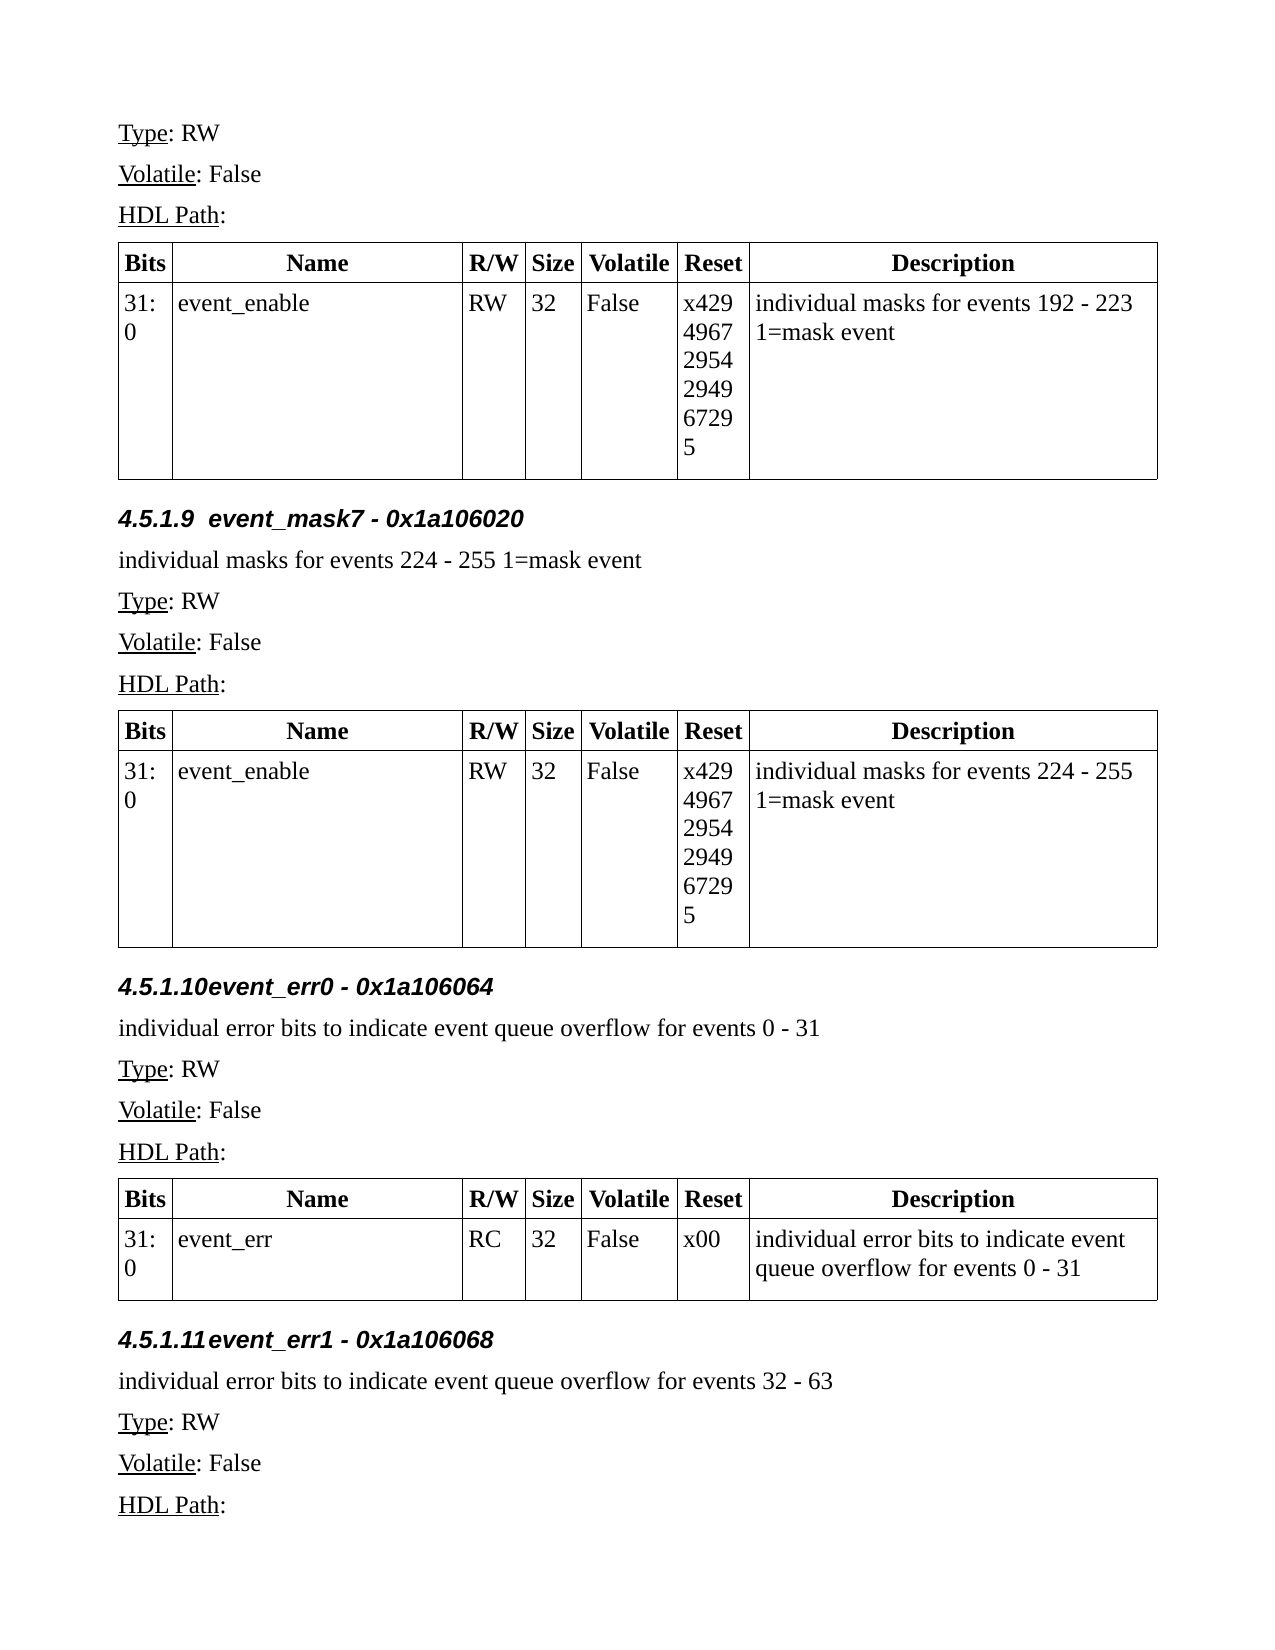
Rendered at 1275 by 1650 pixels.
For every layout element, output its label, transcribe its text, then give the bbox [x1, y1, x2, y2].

table_header Volatile [582, 711, 677, 750]
table_header Size [526, 711, 581, 750]
table_header Description [750, 711, 1157, 750]
text Volatile: False [118, 627, 1157, 656]
table_cell event_enable [173, 283, 462, 479]
subtitle event_err0 - 0x1a106064 [118, 972, 1157, 1000]
table_cell x00 [678, 1219, 749, 1300]
table_header Description [750, 243, 1157, 282]
table_header Reset [678, 1179, 749, 1218]
text HDL Path: [118, 1490, 1157, 1518]
table_cell False [582, 751, 677, 947]
table_cell x42949672954294967295 [678, 751, 749, 947]
text HDL Path: [118, 201, 1157, 229]
table_cell 31:0 [119, 283, 172, 479]
table_cell RW [463, 751, 525, 947]
table_cell 32 [526, 283, 581, 479]
table_header Bits [119, 243, 172, 282]
table_cell x42949672954294967295 [678, 283, 749, 479]
text HDL Path: [118, 669, 1157, 697]
table_header Volatile [582, 1179, 677, 1218]
table_cell 32 [526, 751, 581, 947]
table_header Volatile [582, 243, 677, 282]
subtitle event_mask7 - 0x1a106020 [118, 504, 1157, 532]
table_cell individual error bits to indicate event queue overflow for events 0 - 31 [750, 1219, 1157, 1300]
text Type: RW [118, 586, 1157, 615]
table_header Bits [119, 711, 172, 750]
table_header R/W [463, 1179, 525, 1218]
table_header Size [526, 243, 581, 282]
table_cell 31:0 [119, 751, 172, 947]
text individual error bits to indicate event queue overflow for events 32 - 63 [118, 1366, 1157, 1395]
subtitle event_err1 - 0x1a106068 [118, 1325, 1157, 1353]
table_header Name [173, 1179, 462, 1218]
table_cell event_enable [173, 751, 462, 947]
text HDL Path: [118, 1137, 1157, 1165]
table_header Reset [678, 711, 749, 750]
text Volatile: False [118, 1095, 1157, 1124]
text Volatile: False [118, 1448, 1157, 1477]
table_cell False [582, 1219, 677, 1300]
table_header R/W [463, 711, 525, 750]
table_header Description [750, 1179, 1157, 1218]
table_header R/W [463, 243, 525, 282]
table_header Name [173, 243, 462, 282]
table_cell RW [463, 283, 525, 479]
table_cell 31:0 [119, 1219, 172, 1300]
table_cell RC [463, 1219, 525, 1300]
table_header Reset [678, 243, 749, 282]
text individual error bits to indicate event queue overflow for events 0 - 31 [118, 1013, 1157, 1042]
table_cell False [582, 283, 677, 479]
table_header Bits [119, 1179, 172, 1218]
text Volatile: False [118, 159, 1157, 188]
table_cell individual masks for events 224 - 255 1=mask event [750, 751, 1157, 947]
text Type: RW [118, 118, 1157, 147]
table_header Size [526, 1179, 581, 1218]
text individual masks for events 224 - 255 1=mask event [118, 545, 1157, 574]
text Type: RW [118, 1054, 1157, 1083]
table_cell 32 [526, 1219, 581, 1300]
table_header Name [173, 711, 462, 750]
table_cell event_err [173, 1219, 462, 1300]
text Type: RW [118, 1407, 1157, 1436]
table_cell individual masks for events 192 - 223 1=mask event [750, 283, 1157, 479]
